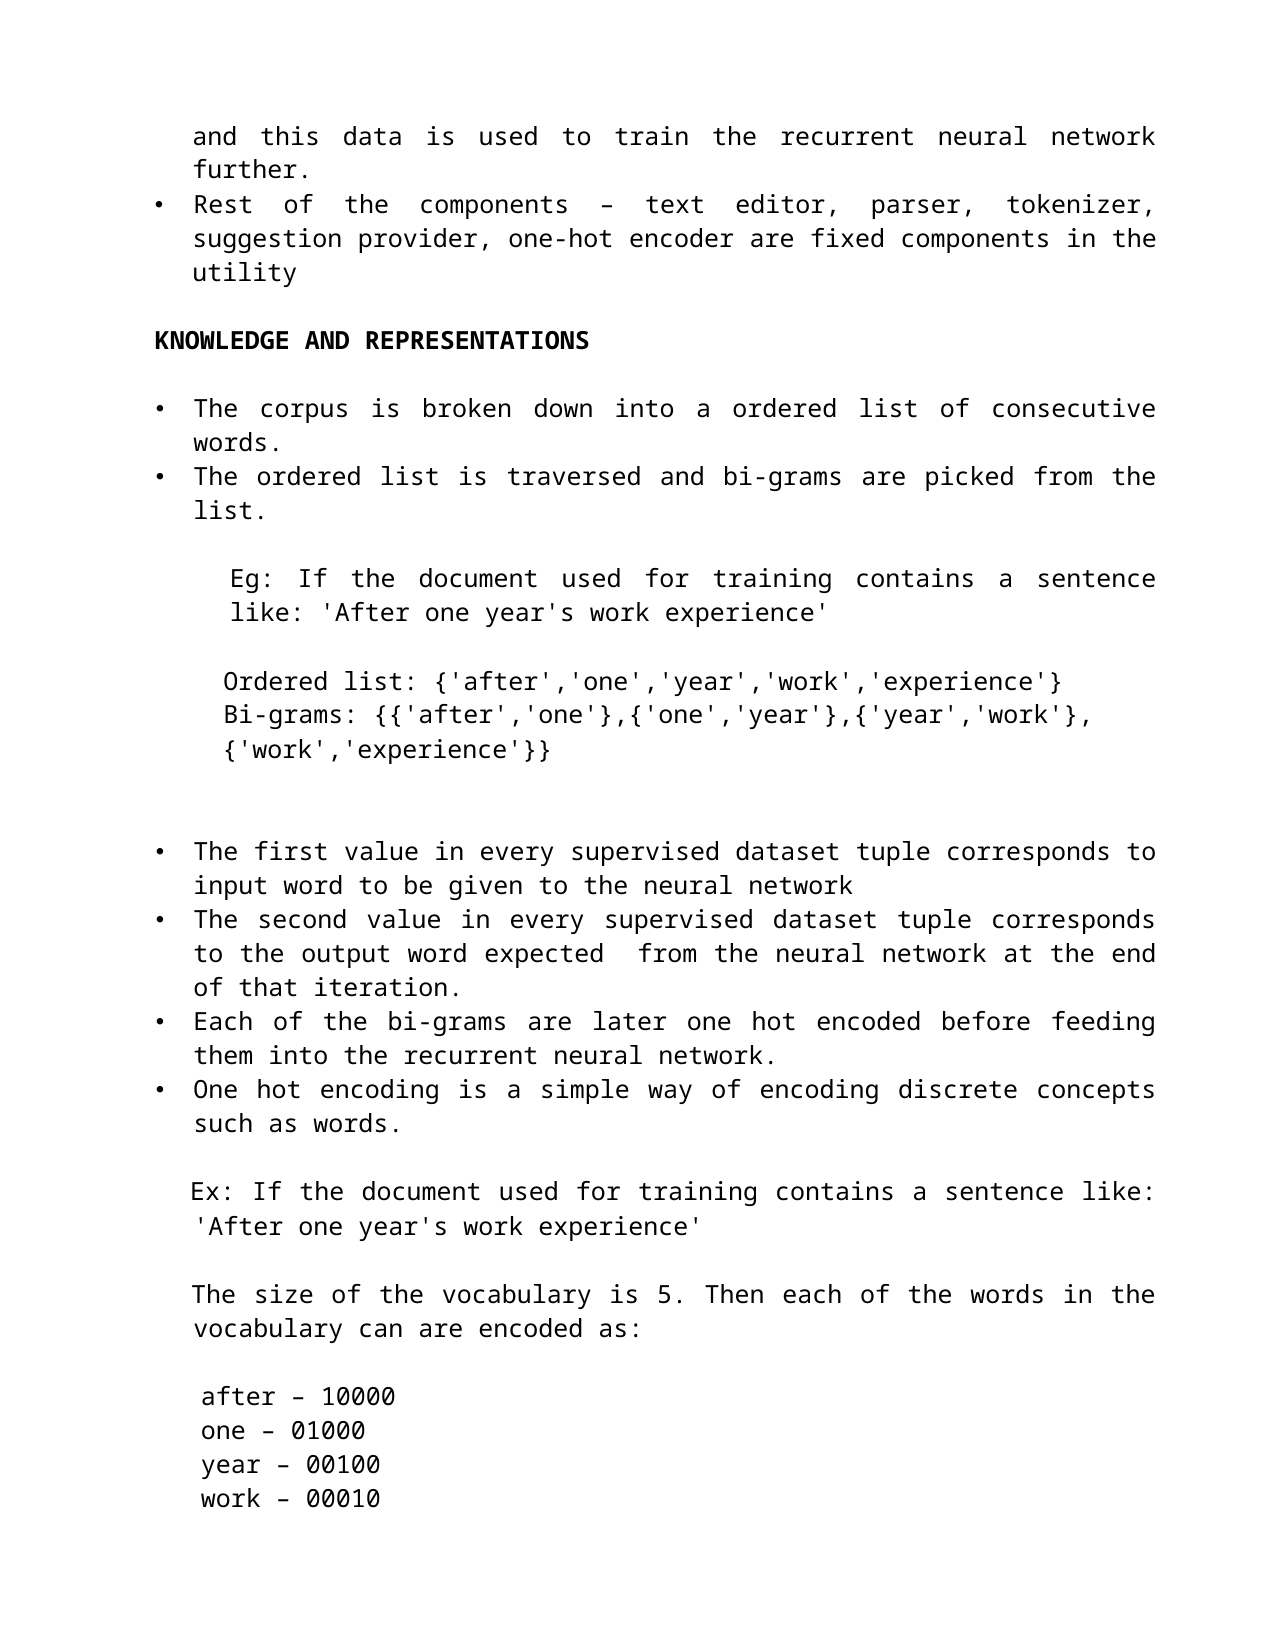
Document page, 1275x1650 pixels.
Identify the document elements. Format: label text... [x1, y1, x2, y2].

text Ex: If the document used for training contains a sentence like: 'After one year's work experience' [156, 1174, 1157, 1242]
text after – 10000 [156, 1378, 1157, 1412]
text Bi-grams: {{'after','one'},{'one','year'},{'year','work'}, {'work','experience'}} [118, 697, 1157, 765]
list The second value in every supervised dataset tuple corresponds to the output word expected from the neural network at the end of that iteration. [156, 902, 1157, 1004]
list and this data is used to train the recurrent neural network further. [154, 118, 1157, 186]
list The corpus is broken down into a ordered list of consecutive words. [156, 391, 1157, 459]
list Rest of the components – text editor, parser, tokenizer, suggestion provider, one-hot encoder are fixed components in the utility [154, 186, 1157, 288]
text work – 00010 [156, 1481, 1157, 1515]
text one – 01000 [156, 1412, 1157, 1447]
text year – 00100 [156, 1447, 1157, 1481]
list Eg: If the document used for training contains a sentence like: 'After one year's work experience' [192, 561, 1157, 629]
text Ordered list: {'after','one','year','work','experience'} [118, 663, 1157, 697]
list Each of the bi-grams are later one hot encoded before feeding them into the recurrent neural network. [156, 1004, 1157, 1072]
list One hot encoding is a simple way of encoding discrete concepts such as words. [156, 1072, 1157, 1140]
text The size of the vocabulary is 5. Then each of the words in the vocabulary can are encoded as: [156, 1276, 1157, 1344]
text KNOWLEDGE AND REPRESENTATIONS [154, 322, 1157, 357]
list The ordered list is traversed and bi-grams are picked from the list. [156, 459, 1157, 527]
list The first value in every supervised dataset tuple corresponds to input word to be given to the neural network [156, 833, 1157, 902]
